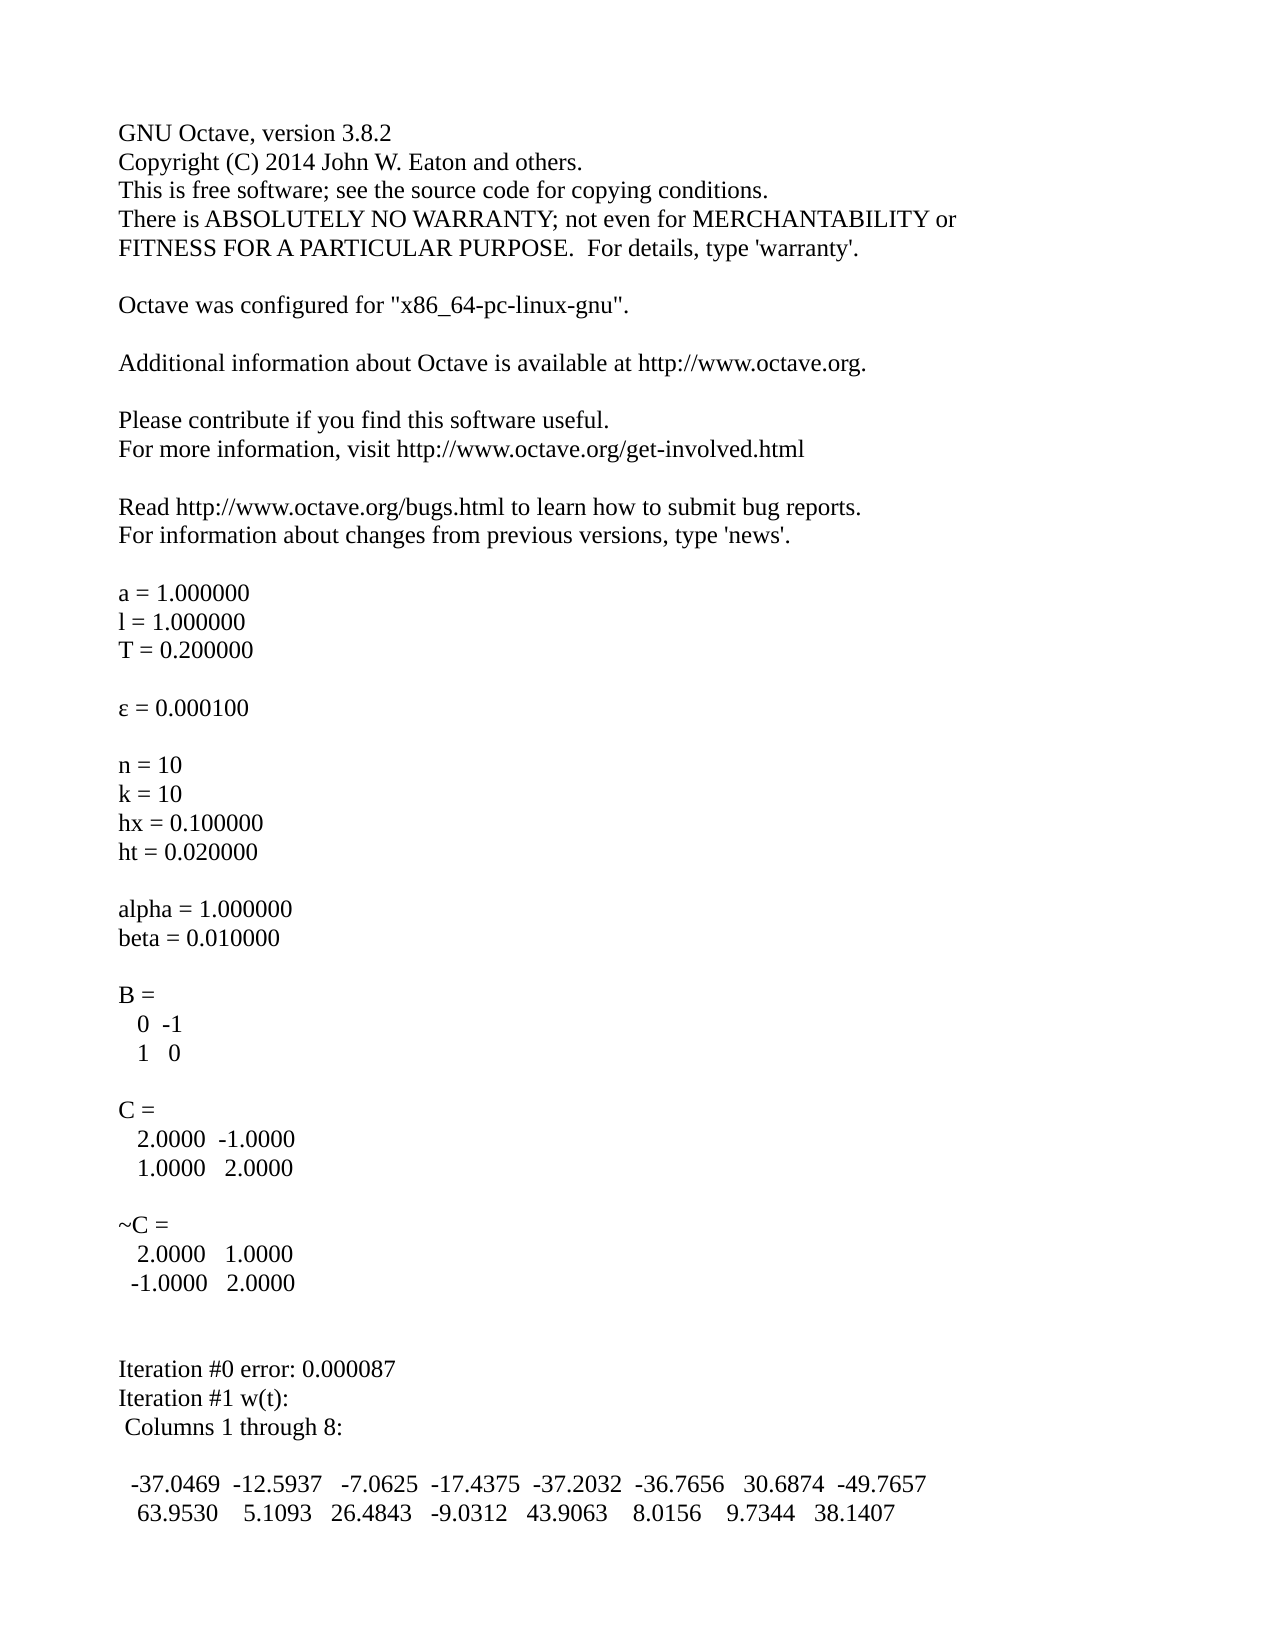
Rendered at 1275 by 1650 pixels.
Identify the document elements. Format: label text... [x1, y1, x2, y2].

text 0 -1 [118, 1009, 1157, 1038]
text There is ABSOLUTELY NO WARRANTY; not even for MERCHANTABILITY or [118, 204, 1157, 233]
text This is free software; see the source code for copying conditions. [118, 176, 1157, 204]
text GNU Octave, version 3.8.2 [118, 118, 1157, 147]
text l = 1.000000 [118, 607, 1157, 636]
text -1.0000 2.0000 [118, 1268, 1157, 1297]
text 1 0 [118, 1038, 1157, 1067]
text Additional information about Octave is available at http://www.octave.org. [118, 348, 1157, 377]
text Read http://www.octave.org/bugs.html to learn how to submit bug reports. [118, 492, 1157, 521]
text For information about changes from previous versions, type 'news'. [118, 521, 1157, 549]
text Octave was configured for "x86_64-pc-linux-gnu". [118, 291, 1157, 319]
text Columns 1 through 8: [118, 1412, 1157, 1441]
text FITNESS FOR A PARTICULAR PURPOSE. For details, type 'warranty'. [118, 233, 1157, 262]
text ε = 0.000100 [118, 693, 1157, 722]
text C = [118, 1096, 1157, 1124]
text alpha = 1.000000 [118, 894, 1157, 923]
text a = 1.000000 [118, 578, 1157, 607]
text Please contribute if you find this software useful. [118, 406, 1157, 434]
text 2.0000 1.0000 [118, 1239, 1157, 1268]
text Iteration #0 error: 0.000087 [118, 1354, 1157, 1383]
text Copyright (C) 2014 John W. Eaton and others. [118, 147, 1157, 176]
text B = [118, 981, 1157, 1009]
text ~C = [118, 1211, 1157, 1239]
text 1.0000 2.0000 [118, 1153, 1157, 1182]
text -37.0469 -12.5937 -7.0625 -17.4375 -37.2032 -36.7656 30.6874 -49.7657 [118, 1469, 1157, 1498]
text hx = 0.100000 [118, 808, 1157, 837]
text Iteration #1 w(t): [118, 1383, 1157, 1412]
text 2.0000 -1.0000 [118, 1124, 1157, 1153]
text 63.9530 5.1093 26.4843 -9.0312 43.9063 8.0156 9.7344 38.1407 [118, 1498, 1157, 1527]
text For more information, visit http://www.octave.org/get-involved.html [118, 434, 1157, 463]
text k = 10 [118, 779, 1157, 808]
text beta = 0.010000 [118, 923, 1157, 952]
text T = 0.200000 [118, 636, 1157, 664]
text n = 10 [118, 751, 1157, 779]
text ht = 0.020000 [118, 837, 1157, 866]
